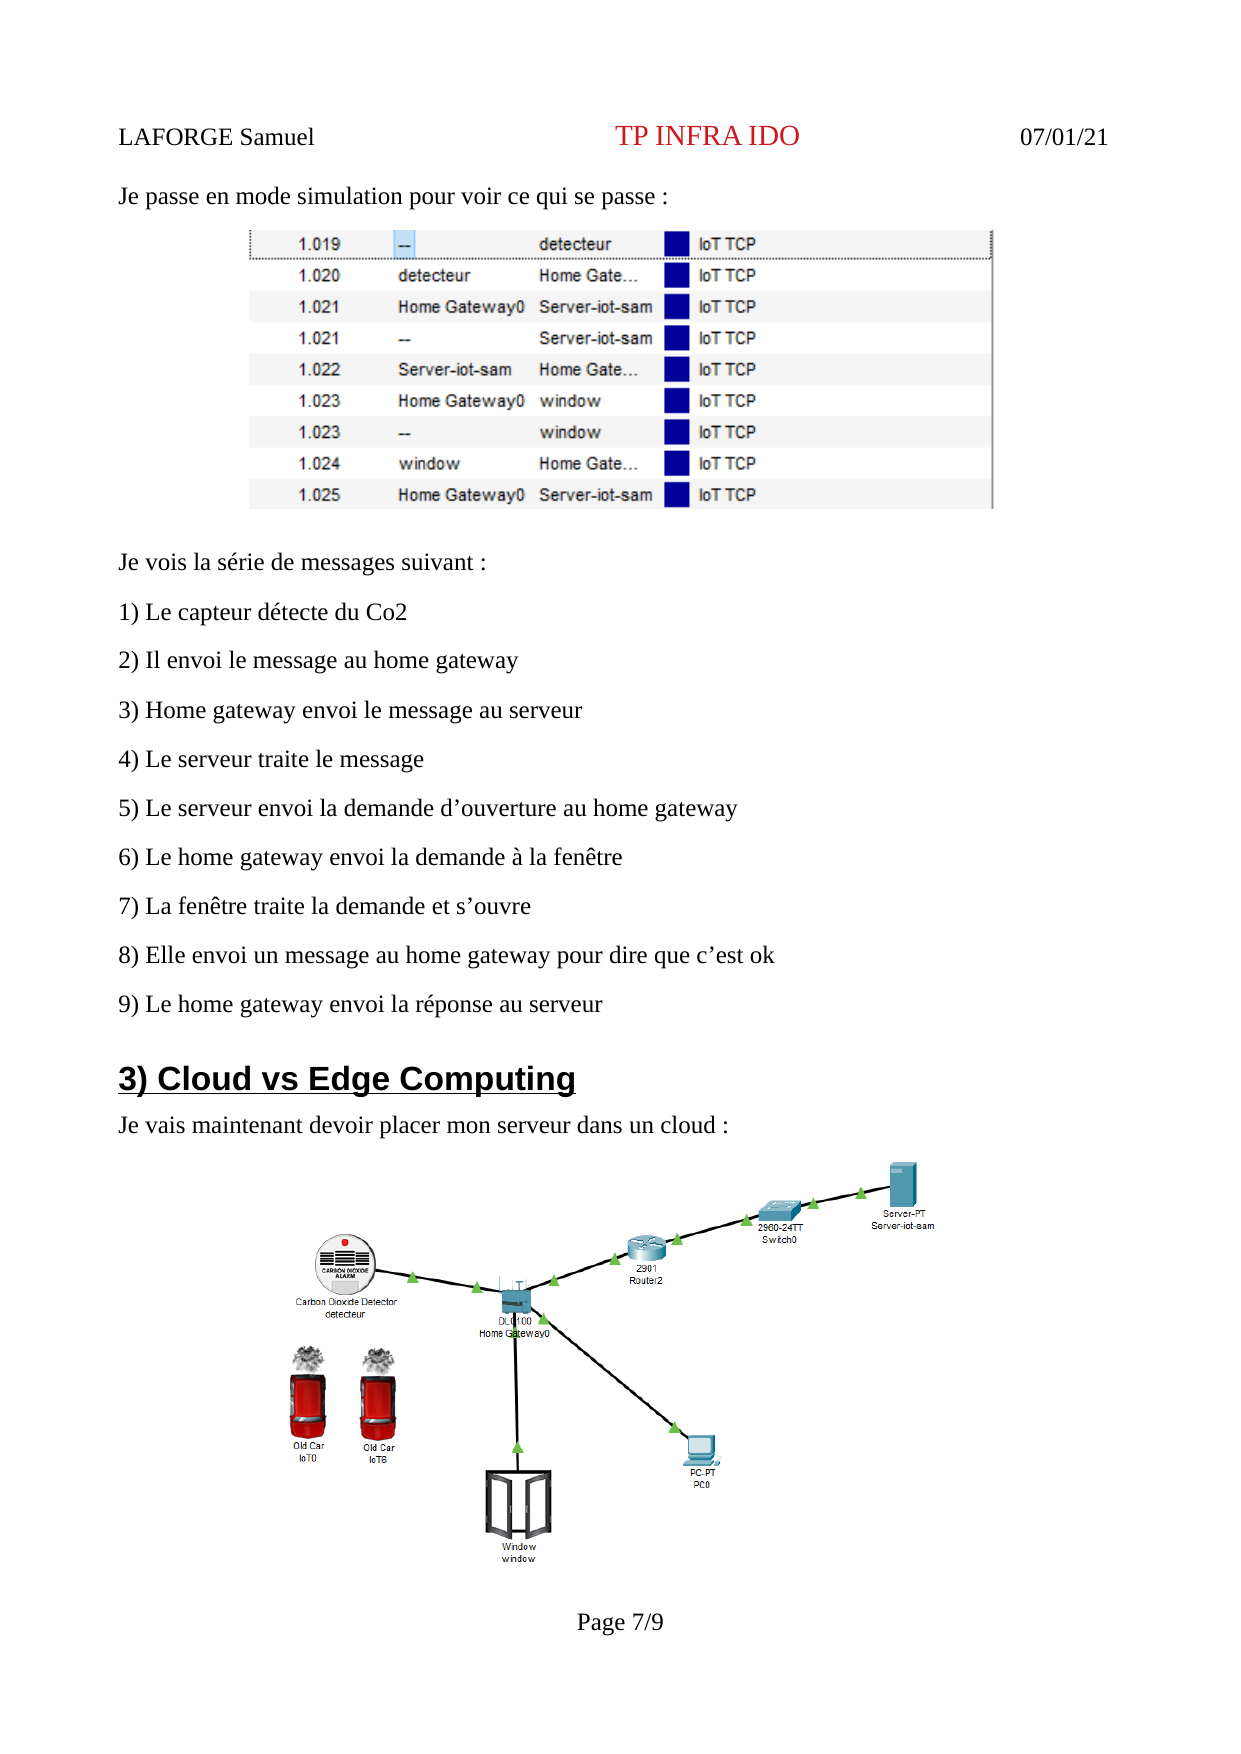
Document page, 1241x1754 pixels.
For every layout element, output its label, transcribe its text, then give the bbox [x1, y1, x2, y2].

text 9) Le home gateway envoi la réponse au serveur [118, 989, 1122, 1018]
text 6) Le home gateway envoi la demande à la fenêtre [118, 842, 1122, 871]
text Je passe en mode simulation pour voir ce qui se passe : [118, 181, 1122, 210]
text 8) Elle envoi un message au home gateway pour dire que c’est ok [118, 940, 1122, 969]
text 7) La fenêtre traite la demande et s’ouvre [118, 891, 1122, 920]
text Je vois la série de messages suivant : [118, 547, 1122, 576]
picture [265, 1155, 943, 1572]
text 4) Le serveur traite le message [118, 744, 1122, 772]
text 5) Le serveur envoi la demande d’ouverture au home gateway [118, 793, 1122, 822]
text 3) Home gateway envoi le message au serveur [118, 695, 1122, 723]
subtitle 3) Cloud vs Edge Computing [118, 1059, 1122, 1098]
picture [246, 230, 995, 509]
text 2) Il envoi le message au home gateway [118, 646, 1122, 674]
text 1) Le capteur détecte du Co2 [118, 597, 1122, 625]
text Je vais maintenant devoir placer mon serveur dans un cloud : [118, 1110, 1122, 1139]
